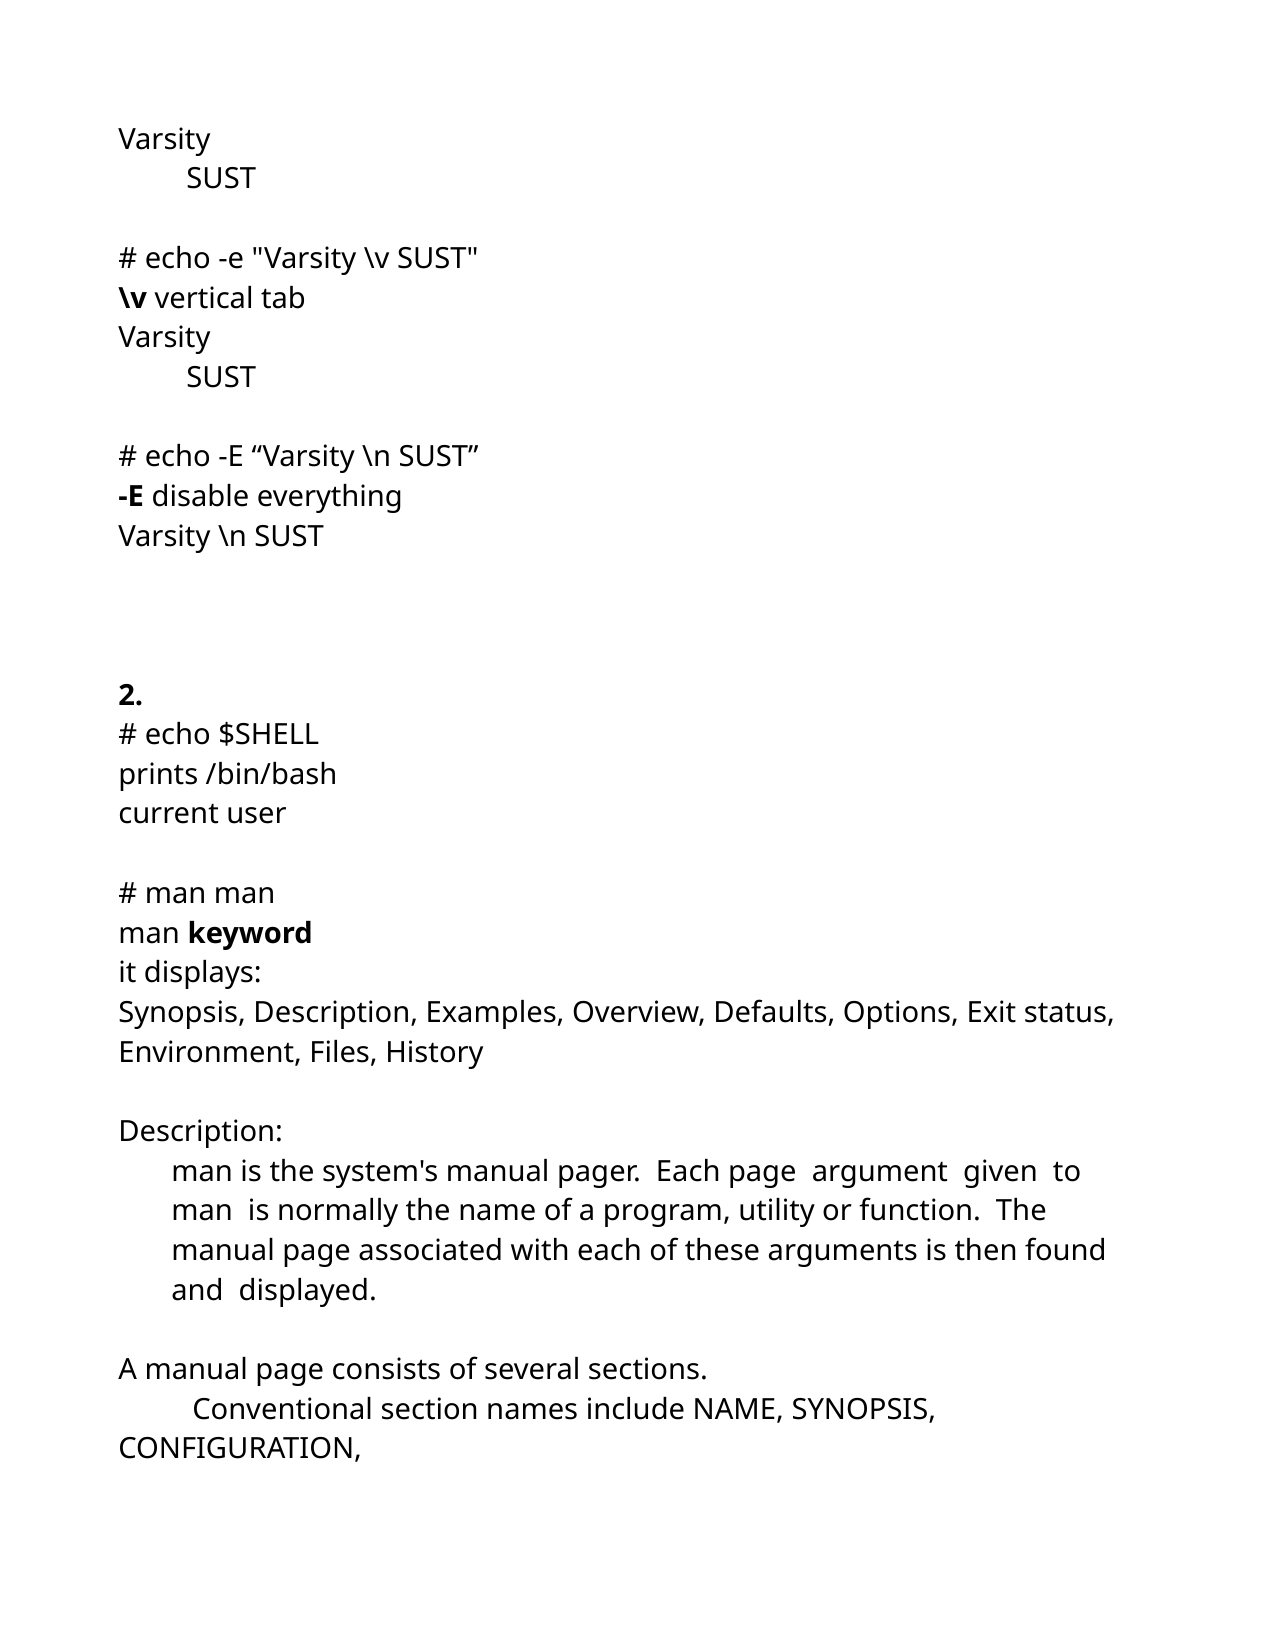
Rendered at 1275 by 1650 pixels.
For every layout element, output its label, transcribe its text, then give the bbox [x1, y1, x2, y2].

text Varsity \n SUST [118, 515, 1157, 555]
text # echo -E “Varsity \n SUST” [118, 436, 1157, 475]
text Description: [118, 1110, 1157, 1150]
text man is the system's manual pager. Each page argument given to [118, 1150, 1157, 1190]
text \v vertical tab [118, 277, 1157, 317]
text current user [118, 793, 1157, 832]
text 2. [118, 674, 1157, 713]
text Synopsis, Description, Examples, Overview, Defaults, Options, Exit status, Environment, Files, History [118, 991, 1157, 1071]
text Varsity [118, 317, 1157, 356]
text # echo -e "Varsity \v SUST" [118, 237, 1157, 277]
text man keyword [118, 912, 1157, 952]
text A manual page consists of several sections. [118, 1348, 1157, 1388]
text prints /bin/bash [118, 753, 1157, 793]
text Varsity [118, 118, 1157, 158]
text # man man [118, 872, 1157, 912]
text manual page associated with each of these arguments is then found [118, 1229, 1157, 1269]
text and displayed. [118, 1269, 1157, 1309]
text # echo $SHELL [118, 713, 1157, 753]
text man is normally the name of a program, utility or function. The [118, 1190, 1157, 1229]
text it displays: [118, 952, 1157, 991]
text -E disable everything [118, 475, 1157, 515]
text SUST [118, 356, 1157, 396]
text SUST [118, 158, 1157, 197]
text Conventional section names include NAME, SYNOPSIS, CONFIGURATION, [118, 1388, 1157, 1467]
